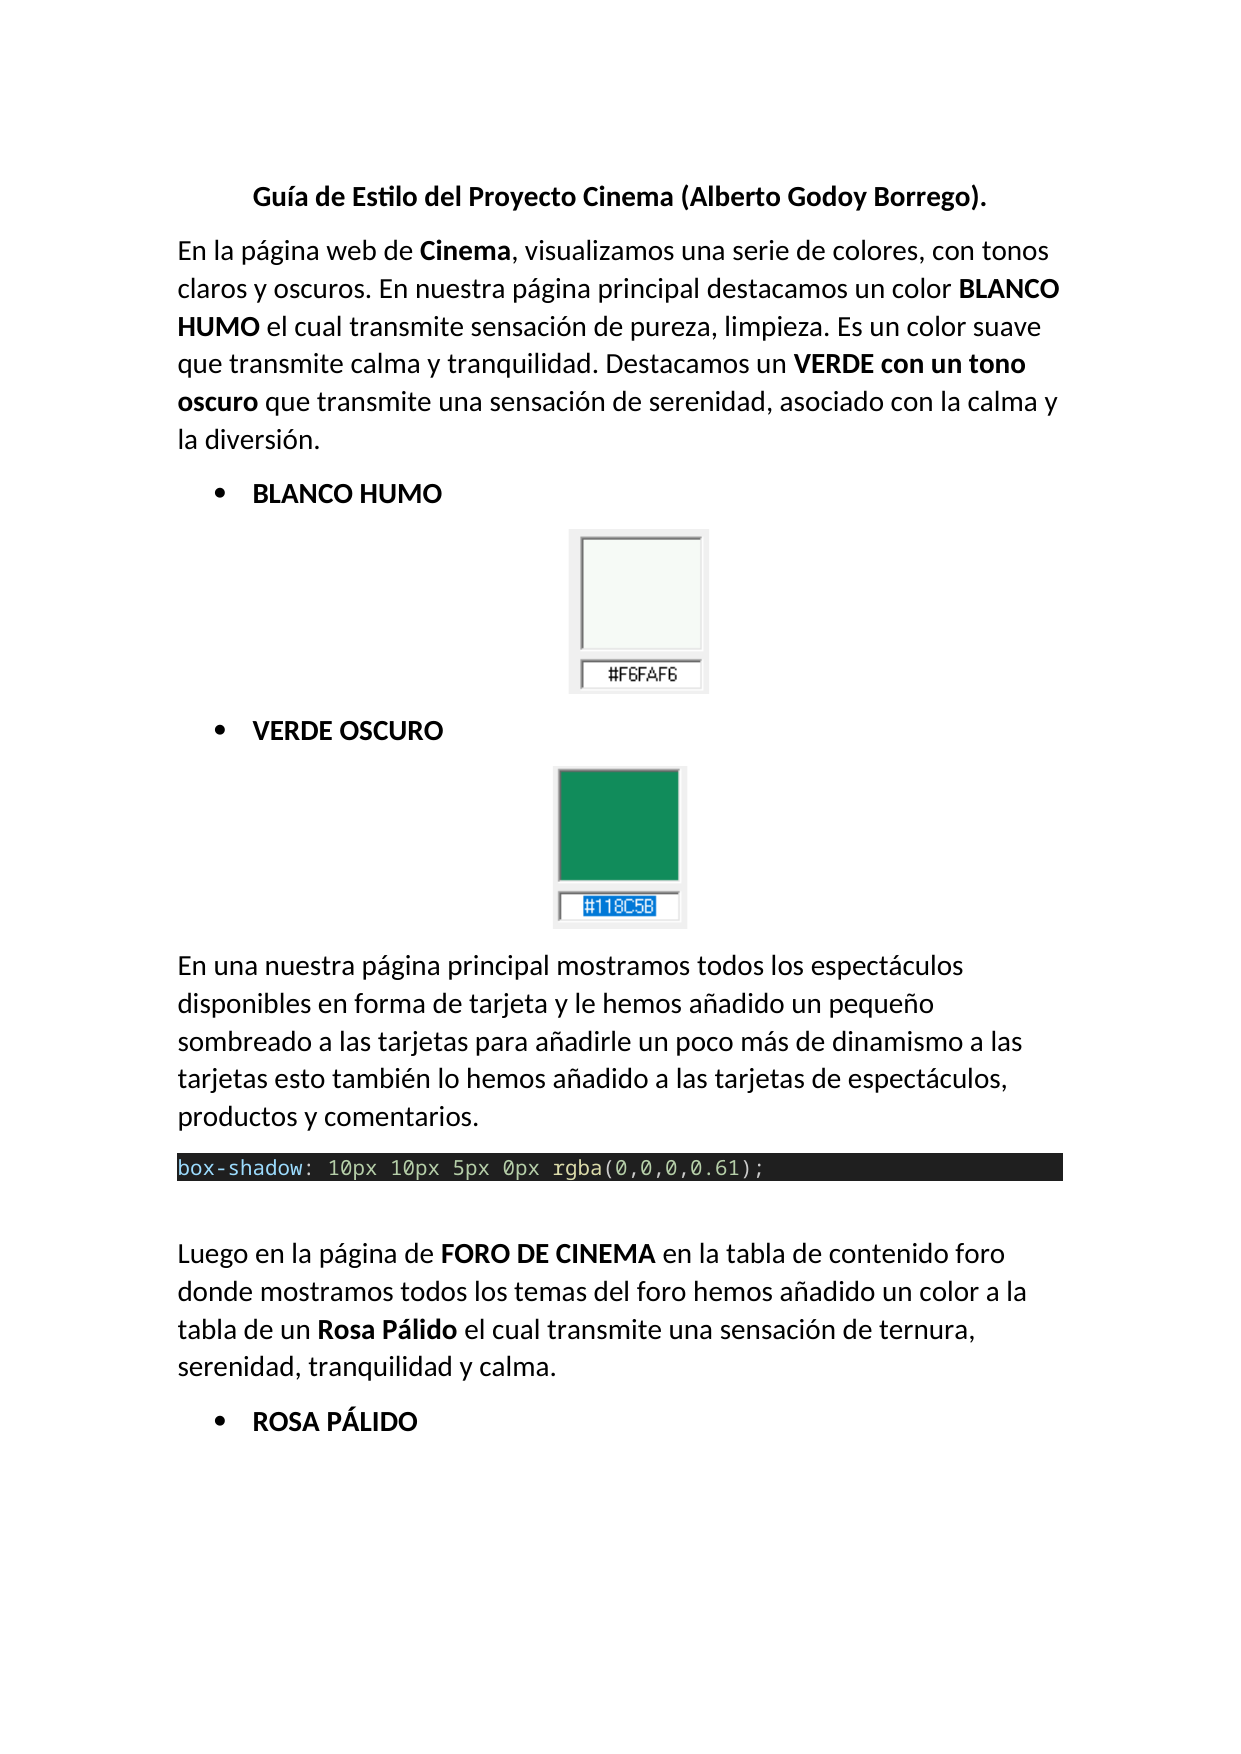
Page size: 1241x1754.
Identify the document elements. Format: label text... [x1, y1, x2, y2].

text En la página web de Cinema, visualizamos una serie de colores, con tonos claros y oscuros. En nuestra página principal destacamos un color BLANCO HUMO el cual transmite sensación de pureza, limpieza. Es un color suave que transmite calma y tranquilidad. Destacamos un VERDE con un tono oscuro que transmite una sensación de serenidad, asociado con la calma y la diversión. [177, 232, 1063, 457]
text Luego en la página de FORO DE CINEMA en la tabla de contenido foro donde mostramos todos los temas del foro hemos añadido un color a la tabla de un Rosa Pálido el cual transmite una sensación de ternura, serenidad, tranquilidad y calma. [177, 1235, 1063, 1384]
list VERDE OSCURO [215, 712, 1063, 748]
text En una nuestra página principal mostramos todos los espectáculos disponibles en forma de tarjeta y le hemos añadido un pequeño sombreado a las tarjetas para añadirle un poco más de dinamismo a las tarjetas esto también lo hemos añadido a las tarjetas de espectáculos, productos y comentarios. [177, 947, 1063, 1134]
list BLANCO HUMO [215, 475, 1063, 511]
list ROSA PÁLIDO [215, 1403, 1063, 1438]
text Guía de Estilo del Proyecto Cinema (Alberto Godoy Borrego). [177, 178, 1063, 214]
text box-shadow: 10px 10px 5px 0px rgba(0,0,0,0.61); [177, 1153, 1063, 1181]
